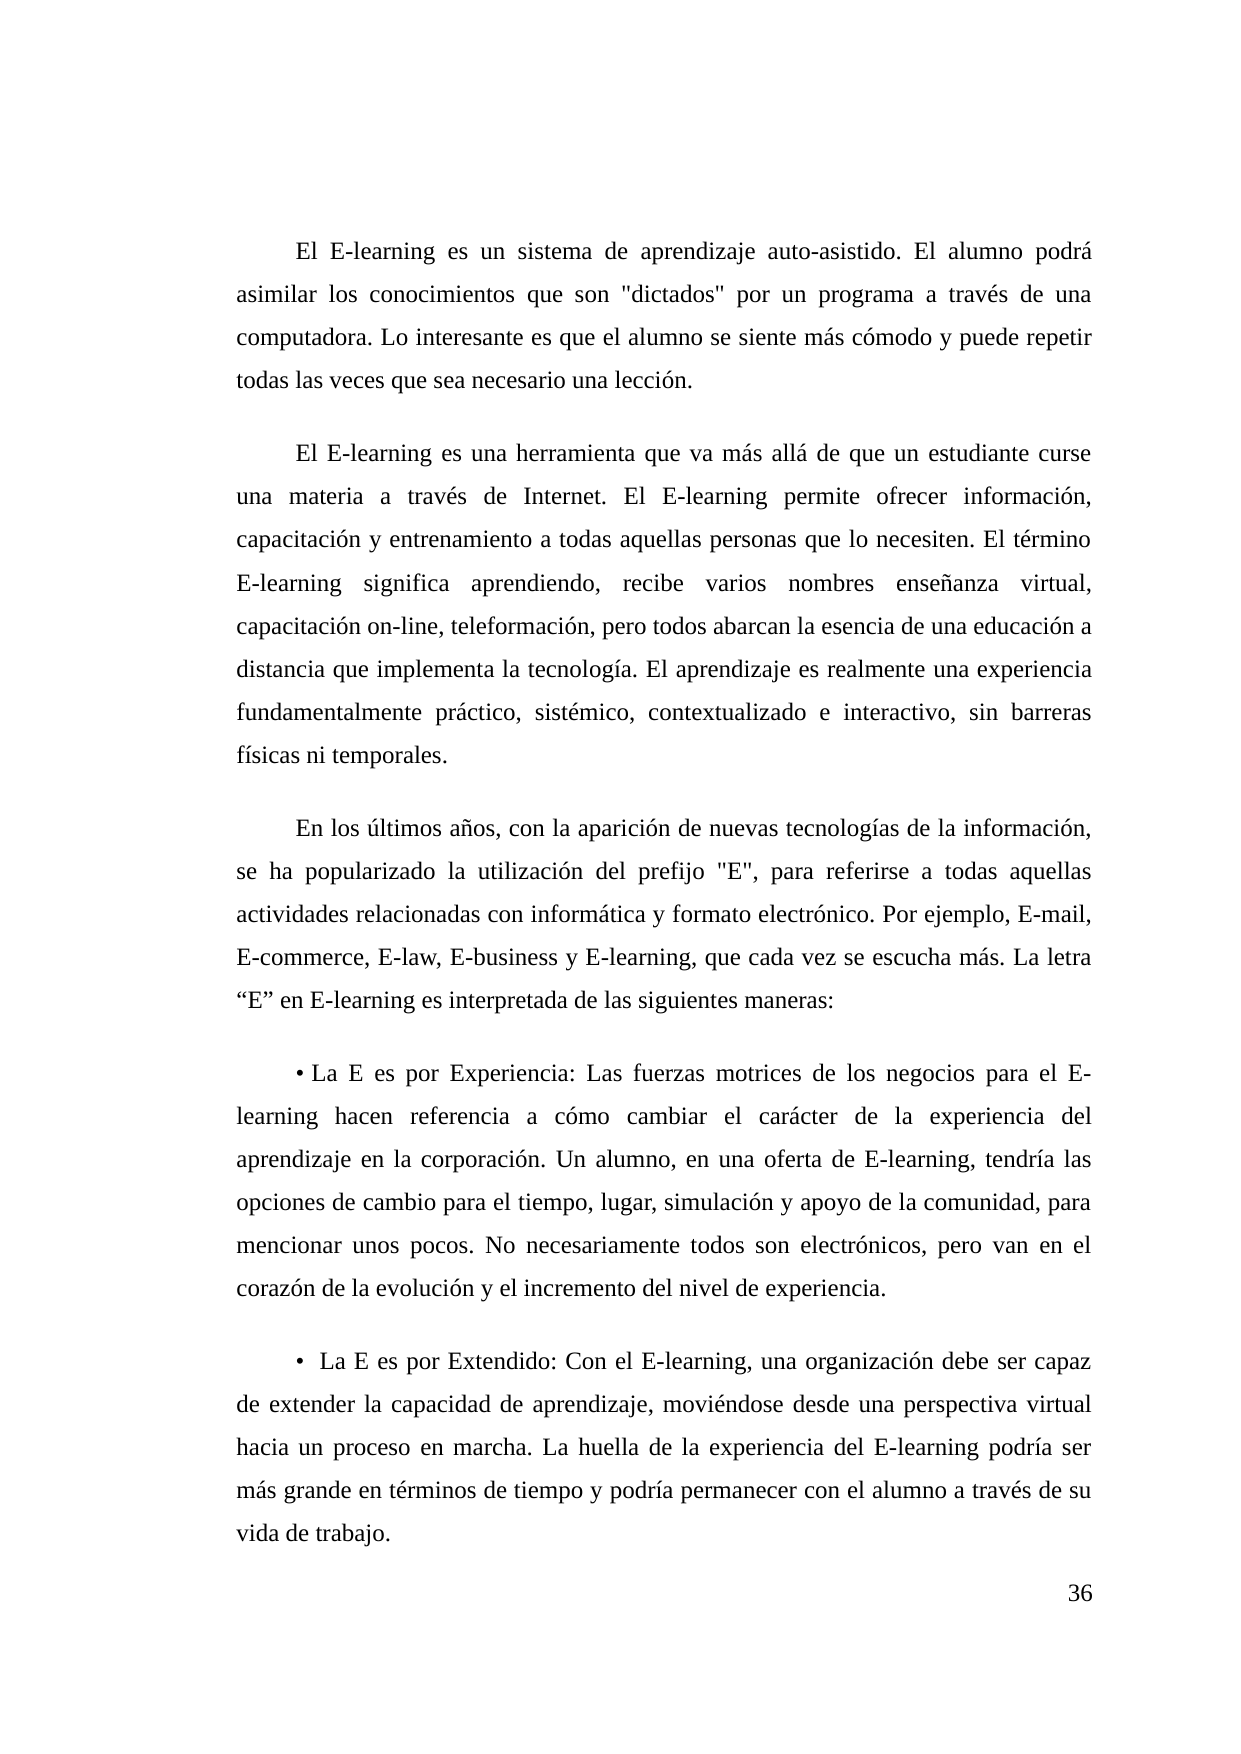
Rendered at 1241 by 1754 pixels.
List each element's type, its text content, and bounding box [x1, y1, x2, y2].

text • La E es por Extendido: Con el E-learning, una organización debe ser capaz de extender la capacidad de aprendizaje, moviéndose desde una perspectiva virtual hacia un proceso en marcha. La huella de la experiencia del E-learning podría ser más grande en términos de tiempo y podría permanecer con el alumno a través de su vida de trabajo. [236, 1346, 1093, 1547]
text El E-learning es un sistema de aprendizaje auto-asistido. El alumno podrá asimilar los conocimientos que son "dictados" por un programa a través de una computadora. Lo interesante es que el alumno se siente más cómodo y puede repetir todas las veces que sea necesario una lección. [236, 236, 1093, 394]
text En los últimos años, con la aparición de nuevas tecnologías de la información, se ha popularizado la utilización del prefijo "E", para referirse a todas aquellas actividades relacionadas con informática y formato electrónico. Por ejemplo, E-mail, E-commerce, E-law, E-business y E-learning, que cada vez se escucha más. La letra “E” en E-learning es interpretada de las siguientes maneras: [236, 813, 1093, 1014]
text El E-learning es una herramienta que va más allá de que un estudiante curse una materia a través de Internet. El E-learning permite ofrecer información, capacitación y entrenamiento a todas aquellas personas que lo necesiten. El término E-learning significa aprendiendo, recibe varios nombres enseñanza virtual, capacitación on-line, teleformación, pero todos abarcan la esencia de una educación a distancia que implementa la tecnología. El aprendizaje es realmente una experiencia fundamentalmente práctico, sistémico, contextualizado e interactivo, sin barreras físicas ni temporales. [236, 438, 1093, 769]
text • La E es por Experiencia: Las fuerzas motrices de los negocios para el E-learning hacen referencia a cómo cambiar el carácter de la experiencia del aprendizaje en la corporación. Un alumno, en una oferta de E-learning, tendría las opciones de cambio para el tiempo, lugar, simulación y apoyo de la comunidad, para mencionar unos pocos. No necesariamente todos son electrónicos, pero van en el corazón de la evolución y el incremento del nivel de experiencia. [236, 1058, 1093, 1302]
